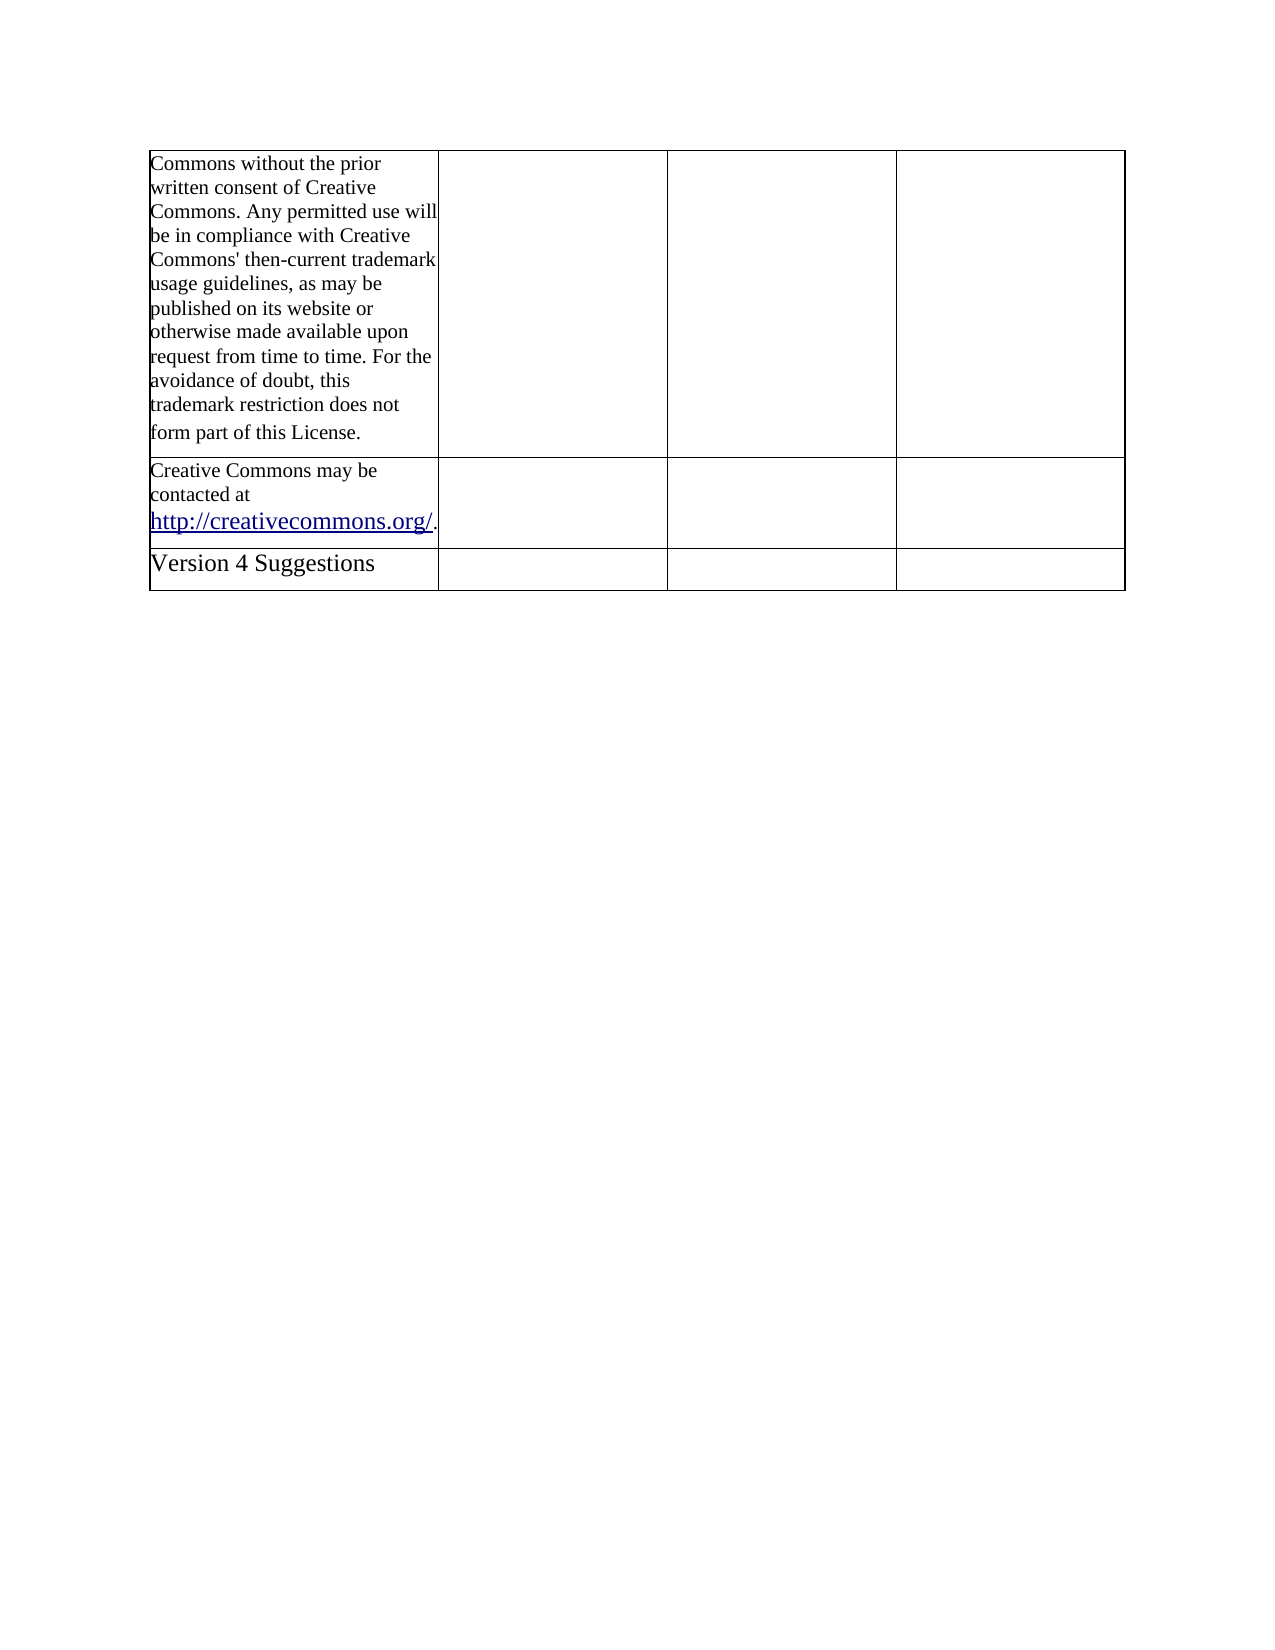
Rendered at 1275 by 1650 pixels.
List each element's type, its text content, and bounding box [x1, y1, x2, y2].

table_cell Creative Commons may be contacted at http://creativecommons.org/. [151, 458, 438, 547]
table_cell [668, 549, 896, 590]
table_cell [439, 549, 667, 590]
table_cell [897, 458, 1124, 547]
table_cell [897, 549, 1124, 590]
table_cell [439, 151, 667, 457]
table_cell Version 4 Suggestions [151, 549, 438, 590]
table_cell [668, 458, 896, 547]
table_cell Commons without the prior written consent of Creative Commons. Any permitted use will be in compliance with Creative Commons' then-current trademark usage guidelines, as may be published on its website or otherwise made available upon request from time to time. For the avoidance of doubt, this trademark restriction does not form part of this License. [151, 151, 438, 457]
table_cell [439, 458, 667, 547]
table_cell [668, 151, 896, 457]
table_cell [897, 151, 1124, 457]
